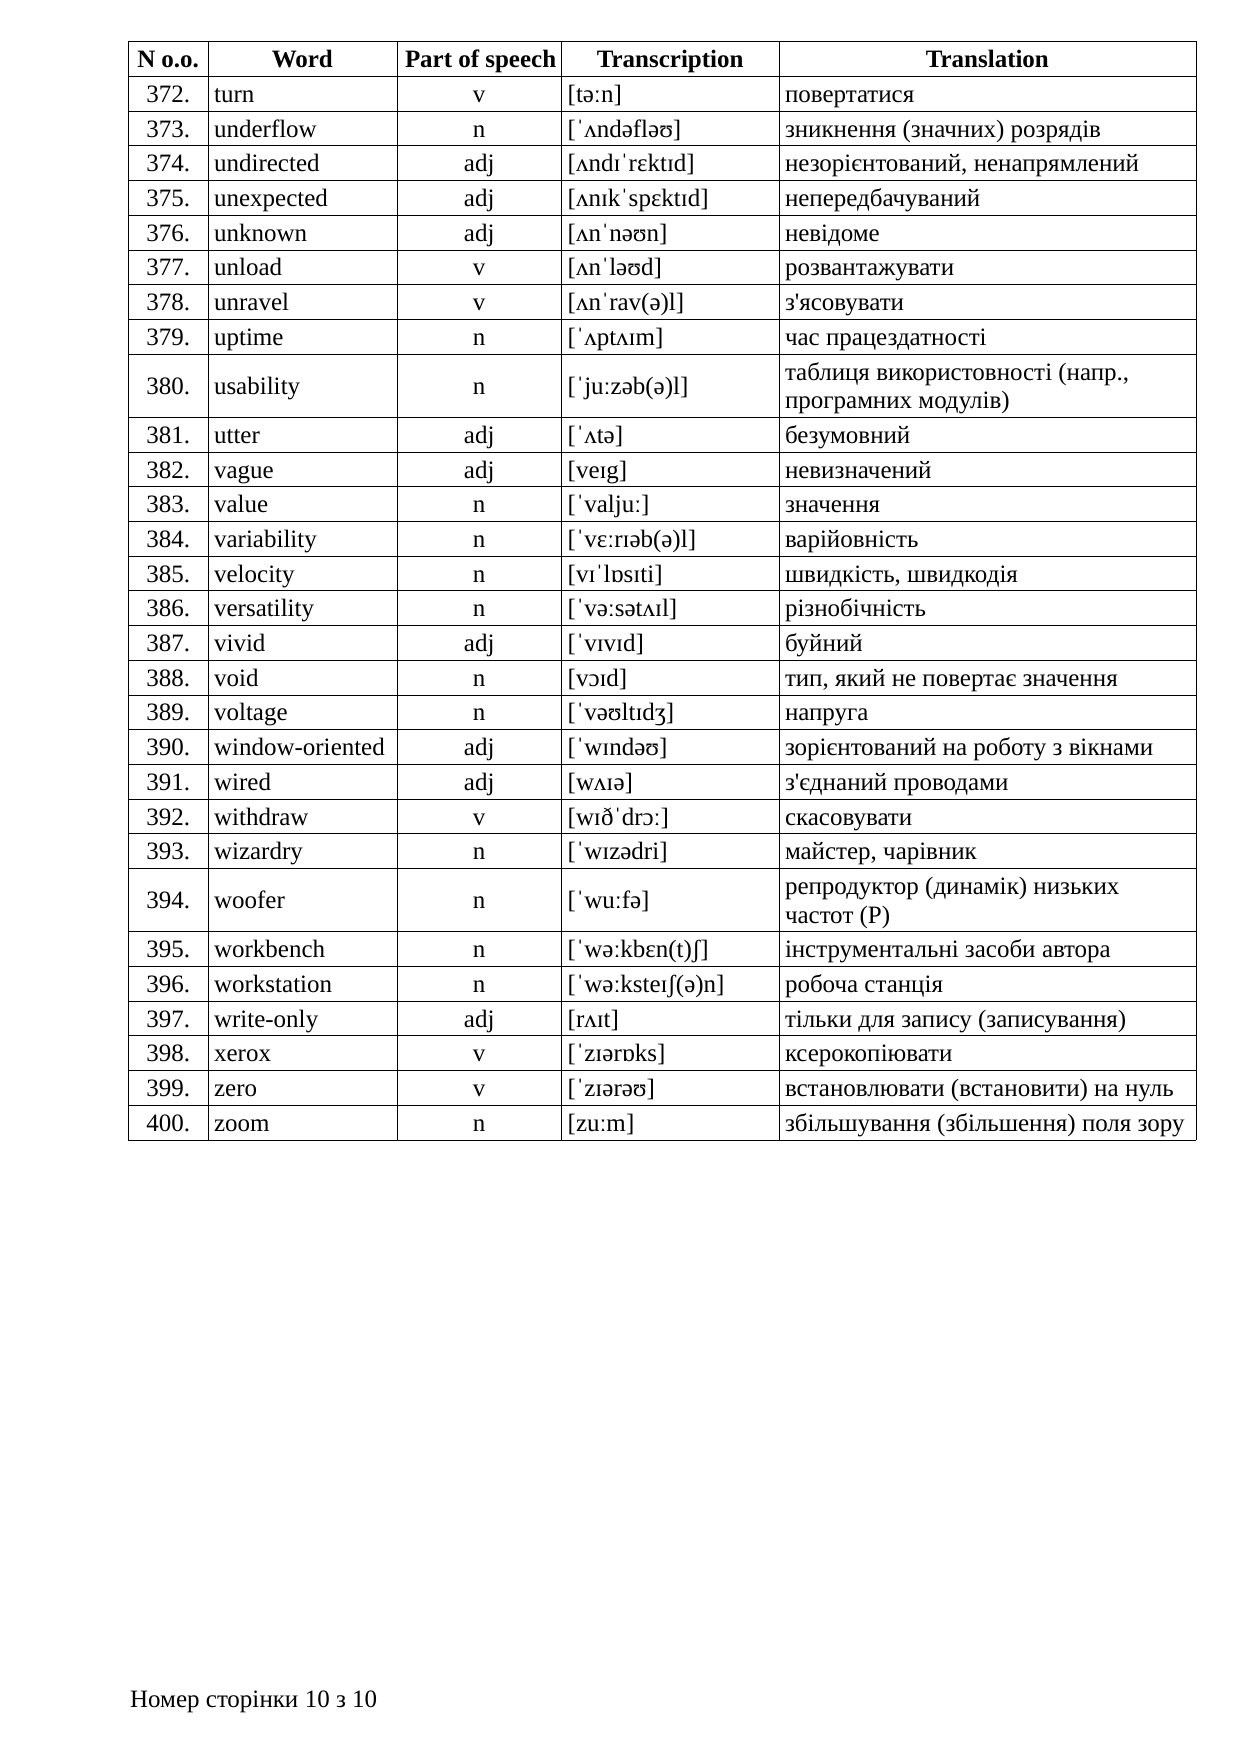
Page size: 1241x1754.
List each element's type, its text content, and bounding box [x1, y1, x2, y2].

table_cell [ˈvɪvɪd] [562, 626, 779, 660]
table_cell [ʌnˈləʊd] [562, 251, 779, 284]
table_cell безумовний [780, 418, 1196, 452]
table_cell 391. [129, 765, 208, 798]
table_cell [ˈvaljuː] [562, 487, 779, 521]
table_cell n [398, 522, 561, 556]
table_cell v [398, 77, 561, 111]
table_cell 396. [129, 967, 208, 1001]
table_cell n [398, 696, 561, 729]
table_cell [ˈʌndəfləʊ] [562, 112, 779, 145]
table_cell n [398, 487, 561, 521]
table_cell v [398, 1071, 561, 1105]
table_cell turn [209, 77, 397, 111]
table_cell v [398, 1036, 561, 1070]
table_cell тільки для запису (записування) [780, 1002, 1196, 1035]
table_cell void [209, 661, 397, 694]
table_cell [ˈwɪzədri] [562, 834, 779, 868]
table_cell n [398, 557, 561, 590]
table_cell 375. [129, 181, 208, 215]
table_cell збільшування (збільшення) поля зору [780, 1106, 1196, 1139]
table_cell usability [209, 355, 397, 417]
table_cell adj [398, 730, 561, 764]
table_cell скасовувати [780, 800, 1196, 833]
table_cell underflow [209, 112, 397, 145]
table_cell [ˈwɪndəʊ] [562, 730, 779, 764]
table_cell window-oriented [209, 730, 397, 764]
table_cell 376. [129, 216, 208, 249]
table_cell n [398, 869, 561, 931]
table_cell [veɪg] [562, 453, 779, 486]
table_cell 382. [129, 453, 208, 486]
table_cell [ˈwuːfə] [562, 869, 779, 931]
table_cell незорієнтований, ненапрямлений [780, 146, 1196, 180]
table_cell встановлювати (встановити) на нуль [780, 1071, 1196, 1105]
table_cell 389. [129, 696, 208, 729]
table_cell зникнення (значних) розрядів [780, 112, 1196, 145]
table_cell adj [398, 418, 561, 452]
table_cell інструментальні засоби автора [780, 932, 1196, 966]
table_cell 378. [129, 285, 208, 319]
table_cell 397. [129, 1002, 208, 1035]
table_cell wizardry [209, 834, 397, 868]
table_cell [ˈjuːzəb(ə)l] [562, 355, 779, 417]
table_cell зорієнтований на роботу з вікнами [780, 730, 1196, 764]
table_cell unravel [209, 285, 397, 319]
table_cell повертатися [780, 77, 1196, 111]
table_cell adj [398, 181, 561, 215]
table_cell значення [780, 487, 1196, 521]
table_cell n [398, 1106, 561, 1139]
table_cell v [398, 285, 561, 319]
table_cell [wʌɪə] [562, 765, 779, 798]
table_cell xerox [209, 1036, 397, 1070]
table_cell [vɔɪd] [562, 661, 779, 694]
table_cell 385. [129, 557, 208, 590]
table_cell варійовність [780, 522, 1196, 556]
table_cell 384. [129, 522, 208, 556]
table_cell 377. [129, 251, 208, 284]
table_cell adj [398, 765, 561, 798]
table_cell adj [398, 1002, 561, 1035]
table_cell невідоме [780, 216, 1196, 249]
table_cell zoom [209, 1106, 397, 1139]
table_cell тип, який не повертає значення [780, 661, 1196, 694]
table_cell 400. [129, 1106, 208, 1139]
table_cell adj [398, 146, 561, 180]
table_cell withdraw [209, 800, 397, 833]
table_cell [wɪðˈdrɔː] [562, 800, 779, 833]
table_cell workbench [209, 932, 397, 966]
table_cell 381. [129, 418, 208, 452]
table_cell utter [209, 418, 397, 452]
table_cell 372. [129, 77, 208, 111]
table_cell uptime [209, 320, 397, 353]
table_cell 398. [129, 1036, 208, 1070]
table_cell adj [398, 216, 561, 249]
table_cell напруга [780, 696, 1196, 729]
table_cell [ʌnɪkˈspɛktɪd] [562, 181, 779, 215]
table_cell [ˈvɛːrɪəb(ə)l] [562, 522, 779, 556]
table_cell 394. [129, 869, 208, 931]
table_cell 388. [129, 661, 208, 694]
table_cell unload [209, 251, 397, 284]
table_header Word [209, 42, 397, 76]
table_cell 392. [129, 800, 208, 833]
table_cell velocity [209, 557, 397, 590]
table_cell майстер, чарівник [780, 834, 1196, 868]
table_cell [təːn] [562, 77, 779, 111]
table_cell n [398, 591, 561, 625]
table_cell vivid [209, 626, 397, 660]
table_cell швидкість, швидкодія [780, 557, 1196, 590]
table_cell [ˈzɪərəʊ] [562, 1071, 779, 1105]
table_cell [zuːm] [562, 1106, 779, 1139]
table_cell n [398, 355, 561, 417]
table_cell репродуктор (динамік) низьких частот (P) [780, 869, 1196, 931]
table_cell робоча станція [780, 967, 1196, 1001]
table_cell n [398, 661, 561, 694]
table_cell wired [209, 765, 397, 798]
table_cell [ˈwəːkbɛn(t)ʃ] [562, 932, 779, 966]
table_cell буйний [780, 626, 1196, 660]
table_cell [ʌnˈnəʊn] [562, 216, 779, 249]
table_cell [ˈzɪərɒks] [562, 1036, 779, 1070]
table_header Translation [780, 42, 1196, 76]
table_cell undirected [209, 146, 397, 180]
table_cell n [398, 967, 561, 1001]
table_cell 387. [129, 626, 208, 660]
table_cell з'ясовувати [780, 285, 1196, 319]
table_cell ксерокопіювати [780, 1036, 1196, 1070]
table_cell woofer [209, 869, 397, 931]
table_cell час працездатності [780, 320, 1196, 353]
table_cell [ʌndɪˈrɛktɪd] [562, 146, 779, 180]
table_cell n [398, 932, 561, 966]
table_cell 395. [129, 932, 208, 966]
table_cell unexpected [209, 181, 397, 215]
table_cell n [398, 320, 561, 353]
table_cell write-only [209, 1002, 397, 1035]
table_header Part of speech [398, 42, 561, 76]
table_cell 379. [129, 320, 208, 353]
table_cell voltage [209, 696, 397, 729]
table_cell 373. [129, 112, 208, 145]
table_cell variability [209, 522, 397, 556]
table_header Transcription [562, 42, 779, 76]
table_cell з'єднаний проводами [780, 765, 1196, 798]
table_cell versatility [209, 591, 397, 625]
table_cell непередбачуваний [780, 181, 1196, 215]
table_cell value [209, 487, 397, 521]
table_cell 386. [129, 591, 208, 625]
table_cell [ˈʌtə] [562, 418, 779, 452]
table_cell [vɪˈlɒsɪti] [562, 557, 779, 590]
table_cell [rʌɪt] [562, 1002, 779, 1035]
table_cell [ˈʌptʌɪm] [562, 320, 779, 353]
table_cell v [398, 800, 561, 833]
table_cell zero [209, 1071, 397, 1105]
table_cell 399. [129, 1071, 208, 1105]
table_cell [ˈwəːksteɪʃ(ə)n] [562, 967, 779, 1001]
table_cell unknown [209, 216, 397, 249]
table_cell [ʌnˈrav(ə)l] [562, 285, 779, 319]
table_cell n [398, 834, 561, 868]
table_cell 383. [129, 487, 208, 521]
table_cell n [398, 112, 561, 145]
table_cell розвантажувати [780, 251, 1196, 284]
table_header N o.o. [129, 42, 208, 76]
table_cell 390. [129, 730, 208, 764]
table_cell adj [398, 626, 561, 660]
table_cell [ˈvəʊltɪdʒ] [562, 696, 779, 729]
table_cell adj [398, 453, 561, 486]
table_cell невизначений [780, 453, 1196, 486]
table_cell [ˈvəːsətʌɪl] [562, 591, 779, 625]
table_cell workstation [209, 967, 397, 1001]
table_cell v [398, 251, 561, 284]
table_cell vague [209, 453, 397, 486]
table_cell 393. [129, 834, 208, 868]
table_cell 374. [129, 146, 208, 180]
table_cell 380. [129, 355, 208, 417]
table_cell різнобічність [780, 591, 1196, 625]
table_cell таблиця використовності (напр., програмних модулів) [780, 355, 1196, 417]
